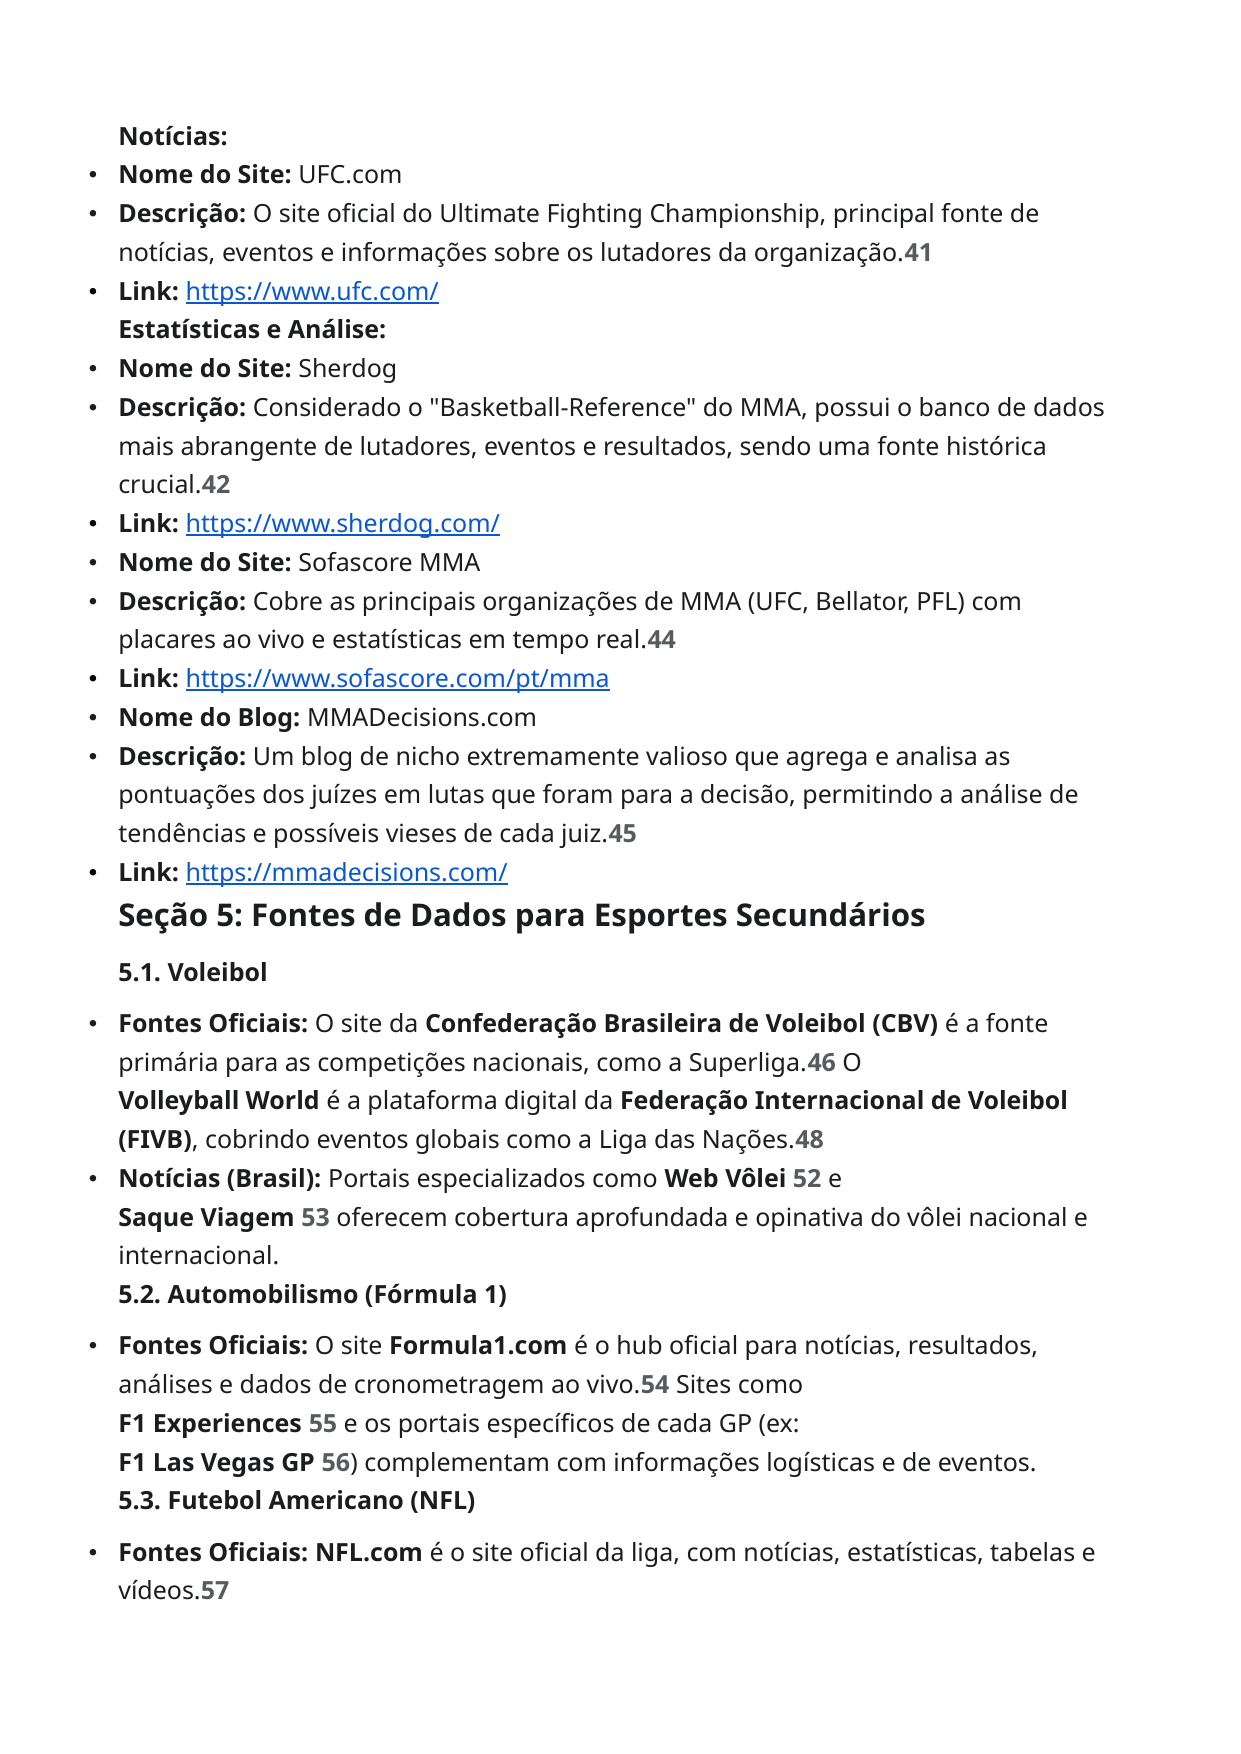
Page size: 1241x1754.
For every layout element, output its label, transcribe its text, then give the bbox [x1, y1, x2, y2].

list F1 Las Vegas GP 56) complementam com informações logísticas e de eventos. [118, 1444, 1122, 1478]
text Notícias: [118, 118, 1122, 152]
list Fontes Oficiais: O site da Confederação Brasileira de Voleibol (CBV) é a fonte primária para as competições nacionais, como a Superliga.46 O [118, 1005, 1122, 1078]
list Nome do Site: Sherdog [118, 351, 1122, 385]
list Link: https://mmadecisions.com/ [118, 854, 1122, 888]
list Descrição: Cobre as principais organizações de MMA (UFC, Bellator, PFL) com placares ao vivo e estatísticas em tempo real.44 [118, 583, 1122, 656]
list Saque Viagem 53 oferecem cobertura aprofundada e opinativa do vôlei nacional e internacional. [118, 1199, 1122, 1272]
list Fontes Oficiais: NFL.com é o site oficial da liga, com notícias, estatísticas, tabelas e vídeos.57 [118, 1534, 1122, 1607]
subtitle 5.2. Automobilismo (Fórmula 1) [118, 1277, 1122, 1311]
list Link: https://www.sofascore.com/pt/mma [118, 661, 1122, 695]
list Fontes Oficiais: O site Formula1.com é o hub oficial para notícias, resultados, análises e dados de cronometragem ao vivo.54 Sites como [118, 1328, 1122, 1401]
list Descrição: O site oficial do Ultimate Fighting Championship, principal fonte de notícias, eventos e informações sobre os lutadores da organização.41 [118, 196, 1122, 268]
subtitle 5.3. Futebol Americano (NFL) [118, 1483, 1122, 1517]
list Link: https://www.ufc.com/ [118, 273, 1122, 307]
subtitle 5.1. Voleibol [118, 954, 1122, 988]
list Volleyball World é a plataforma digital da Federação Internacional de Voleibol (FIVB), cobrindo eventos globais como a Liga das Nações.48 [118, 1083, 1122, 1156]
text Estatísticas e Análise: [118, 312, 1122, 346]
list F1 Experiences 55 e os portais específicos de cada GP (ex: [118, 1405, 1122, 1439]
list Notícias (Brasil): Portais especializados como Web Vôlei 52 e [118, 1160, 1122, 1194]
list Descrição: Um blog de nicho extremamente valioso que agrega e analisa as pontuações dos juízes em lutas que foram para a decisão, permitindo a análise de tendências e possíveis vieses de cada juiz.45 [118, 738, 1122, 850]
list Nome do Blog: MMADecisions.com [118, 699, 1122, 733]
list Nome do Site: UFC.com [118, 157, 1122, 191]
subtitle Seção 5: Fontes de Dados para Esportes Secundários [118, 893, 1122, 936]
list Descrição: Considerado o "Basketball-Reference" do MMA, possui o banco de dados mais abrangente de lutadores, eventos e resultados, sendo uma fonte histórica crucial.42 [118, 389, 1122, 501]
list Nome do Site: Sofascore MMA [118, 544, 1122, 578]
list Link: https://www.sherdog.com/ [118, 506, 1122, 540]
